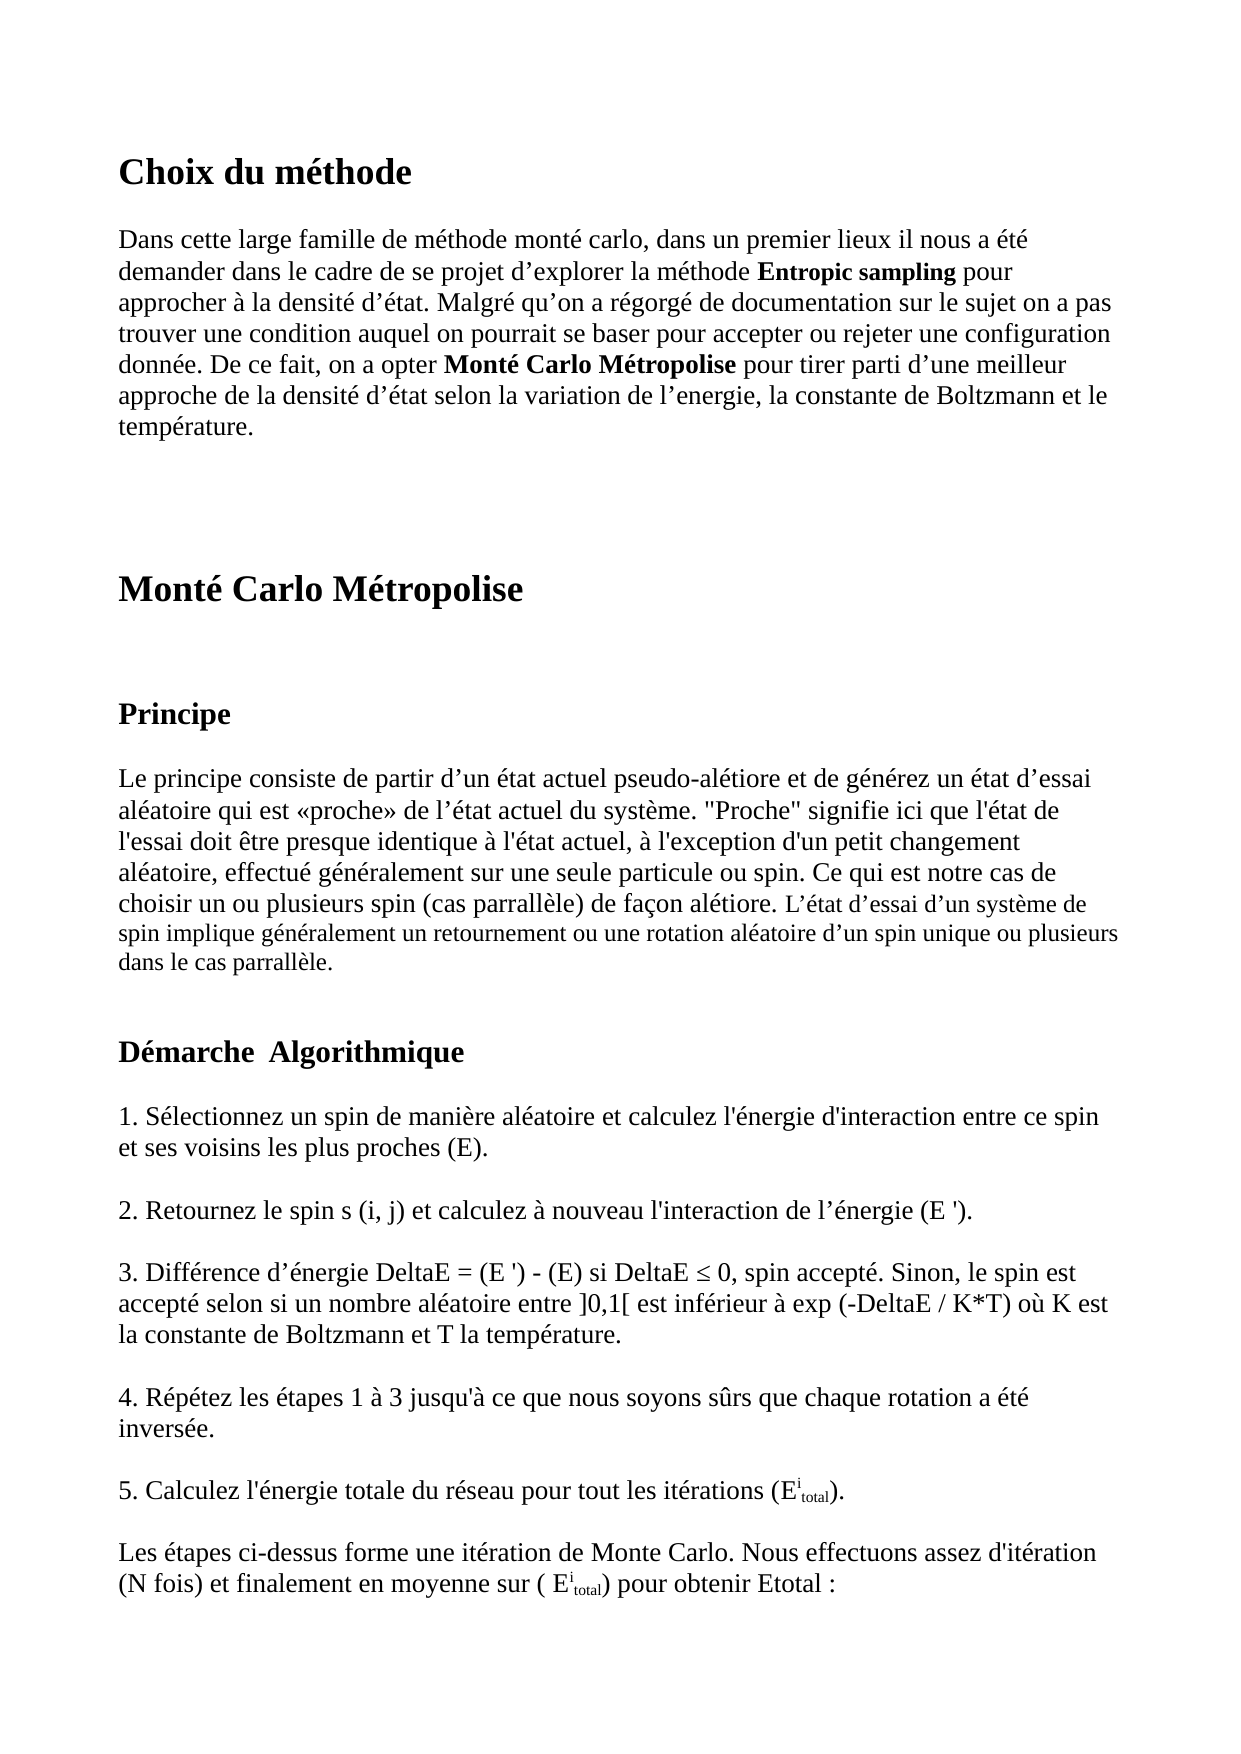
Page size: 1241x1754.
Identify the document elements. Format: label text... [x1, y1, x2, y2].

text 3. Différence d’énergie DeltaE = (E ') - (E) si DeltaE ≤ 0, spin accepté. Sinon, le spin est accepté selon si un nombre aléatoire entre ]0,1[ est inférieur à exp (-DeltaE / K*T) où K est la constante de Boltzmann et T la température. [118, 1256, 1122, 1349]
text 4. Répétez les étapes 1 à 3 jusqu'à ce que nous soyons sûrs que chaque rotation a été inversée. [118, 1381, 1122, 1443]
text 1. Sélectionnez un spin de manière aléatoire et calculez l'énergie d'interaction entre ce spin et ses voisins les plus proches (E). [118, 1100, 1122, 1163]
text Le principe consiste de partir d’un état actuel pseudo-alétiore et de générez un état d’essai aléatoire qui est «proche» de l’état actuel du système. "Proche" signifie ici que l'état de l'essai doit être presque identique à l'état actuel, à l'exception d'un petit changement aléatoire, effectué généralement sur une seule particule ou spin. Ce qui est notre cas de choisir un ou plusieurs spin (cas parrallèle) de façon alétiore. L’état d’essai d’un système de spin implique généralement un retournement ou une rotation aléatoire d’un spin unique ou plusieurs dans le cas parrallèle. [118, 763, 1122, 976]
text Dans cette large famille de méthode monté carlo, dans un premier lieux il nous a été demander dans le cadre de se projet d’explorer la méthode Entropic sampling pour approcher à la densité d’état. Malgré qu’on a régorgé de documentation sur le sujet on a pas trouver une condition auquel on pourrait se baser pour accepter ou rejeter une configuration donnée. De ce fait, on a opter Monté Carlo Métropolise pour tirer parti d’une meilleur approche de la densité d’état selon la variation de l’energie, la constante de Boltzmann et le température. [118, 223, 1122, 442]
text Choix du méthode [118, 149, 1122, 192]
text 5. Calculez l'énergie totale du réseau pour tout les itérations (Eitotal). [118, 1474, 1122, 1505]
text 2. Retournez le spin s (i, j) et calculez à nouveau l'interaction de l’énergie (E '). [118, 1194, 1122, 1225]
text Les étapes ci-dessus forme une itération de Monte Carlo. Nous effectuons assez d'itération (N fois) et finalement en moyenne sur ( Eitotal) pour obtenir Etotal : [118, 1536, 1122, 1599]
text Démarche Algorithmique [118, 1033, 1122, 1069]
text Principe [118, 696, 1122, 731]
text Monté Carlo Métropolise [118, 566, 1122, 609]
